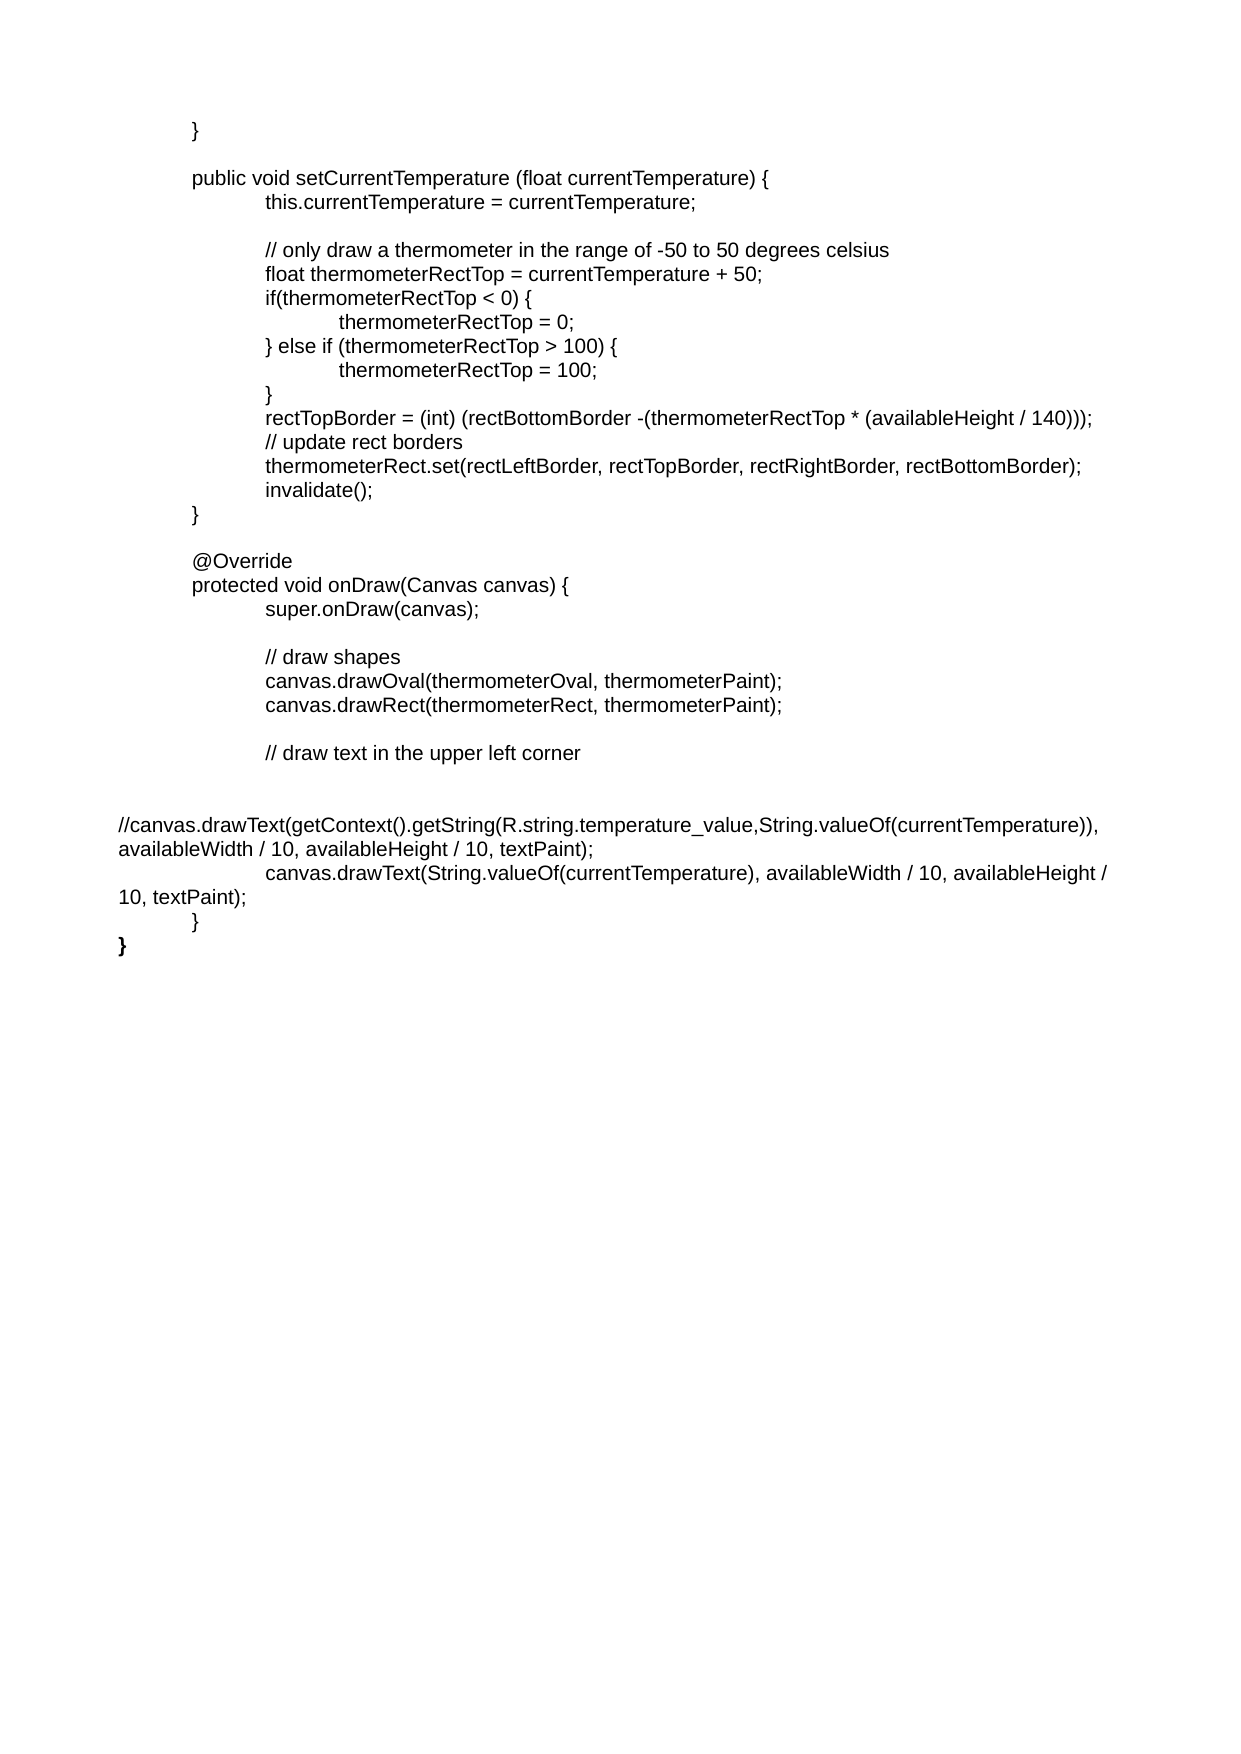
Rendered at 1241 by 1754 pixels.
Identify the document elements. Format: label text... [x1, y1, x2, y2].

text this.currentTemperature = currentTemperature; [118, 190, 1122, 214]
text // draw text in the upper left corner [118, 741, 1122, 765]
text thermometerRectTop = 100; [118, 358, 1122, 382]
text // update rect borders [118, 429, 1122, 453]
text //canvas.drawText(getContext().getString(R.string.temperature_value,String.valueOf(currentTemperature)), availableWidth / 10, availableHeight / 10, textPaint); [118, 765, 1122, 861]
text canvas.drawText(String.valueOf(currentTemperature), availableWidth / 10, availableHeight / 10, textPaint); [118, 861, 1122, 909]
text super.onDraw(canvas); [118, 597, 1122, 621]
text canvas.drawOval(thermometerOval, thermometerPaint); [118, 669, 1122, 693]
text } [118, 933, 1122, 957]
text // draw shapes [118, 645, 1122, 669]
text // only draw a thermometer in the range of -50 to 50 degrees celsius [118, 238, 1122, 262]
text thermometerRectTop = 0; [118, 310, 1122, 334]
text protected void onDraw(Canvas canvas) { [118, 573, 1122, 597]
text } [118, 382, 1122, 406]
text float thermometerRectTop = currentTemperature + 50; [118, 262, 1122, 286]
text public void setCurrentTemperature (float currentTemperature) { [118, 166, 1122, 190]
text if(thermometerRectTop < 0) { [118, 286, 1122, 310]
text invalidate(); [118, 477, 1122, 501]
text thermometerRect.set(rectLeftBorder, rectTopBorder, rectRightBorder, rectBottomBorder); [118, 453, 1122, 477]
text canvas.drawRect(thermometerRect, thermometerPaint); [118, 693, 1122, 717]
text } [118, 501, 1122, 525]
text rectTopBorder = (int) (rectBottomBorder -(thermometerRectTop * (availableHeight / 140))); [118, 406, 1122, 429]
text } else if (thermometerRectTop > 100) { [118, 334, 1122, 358]
text } [118, 909, 1122, 933]
text } [118, 118, 1122, 142]
text @Override [118, 549, 1122, 573]
